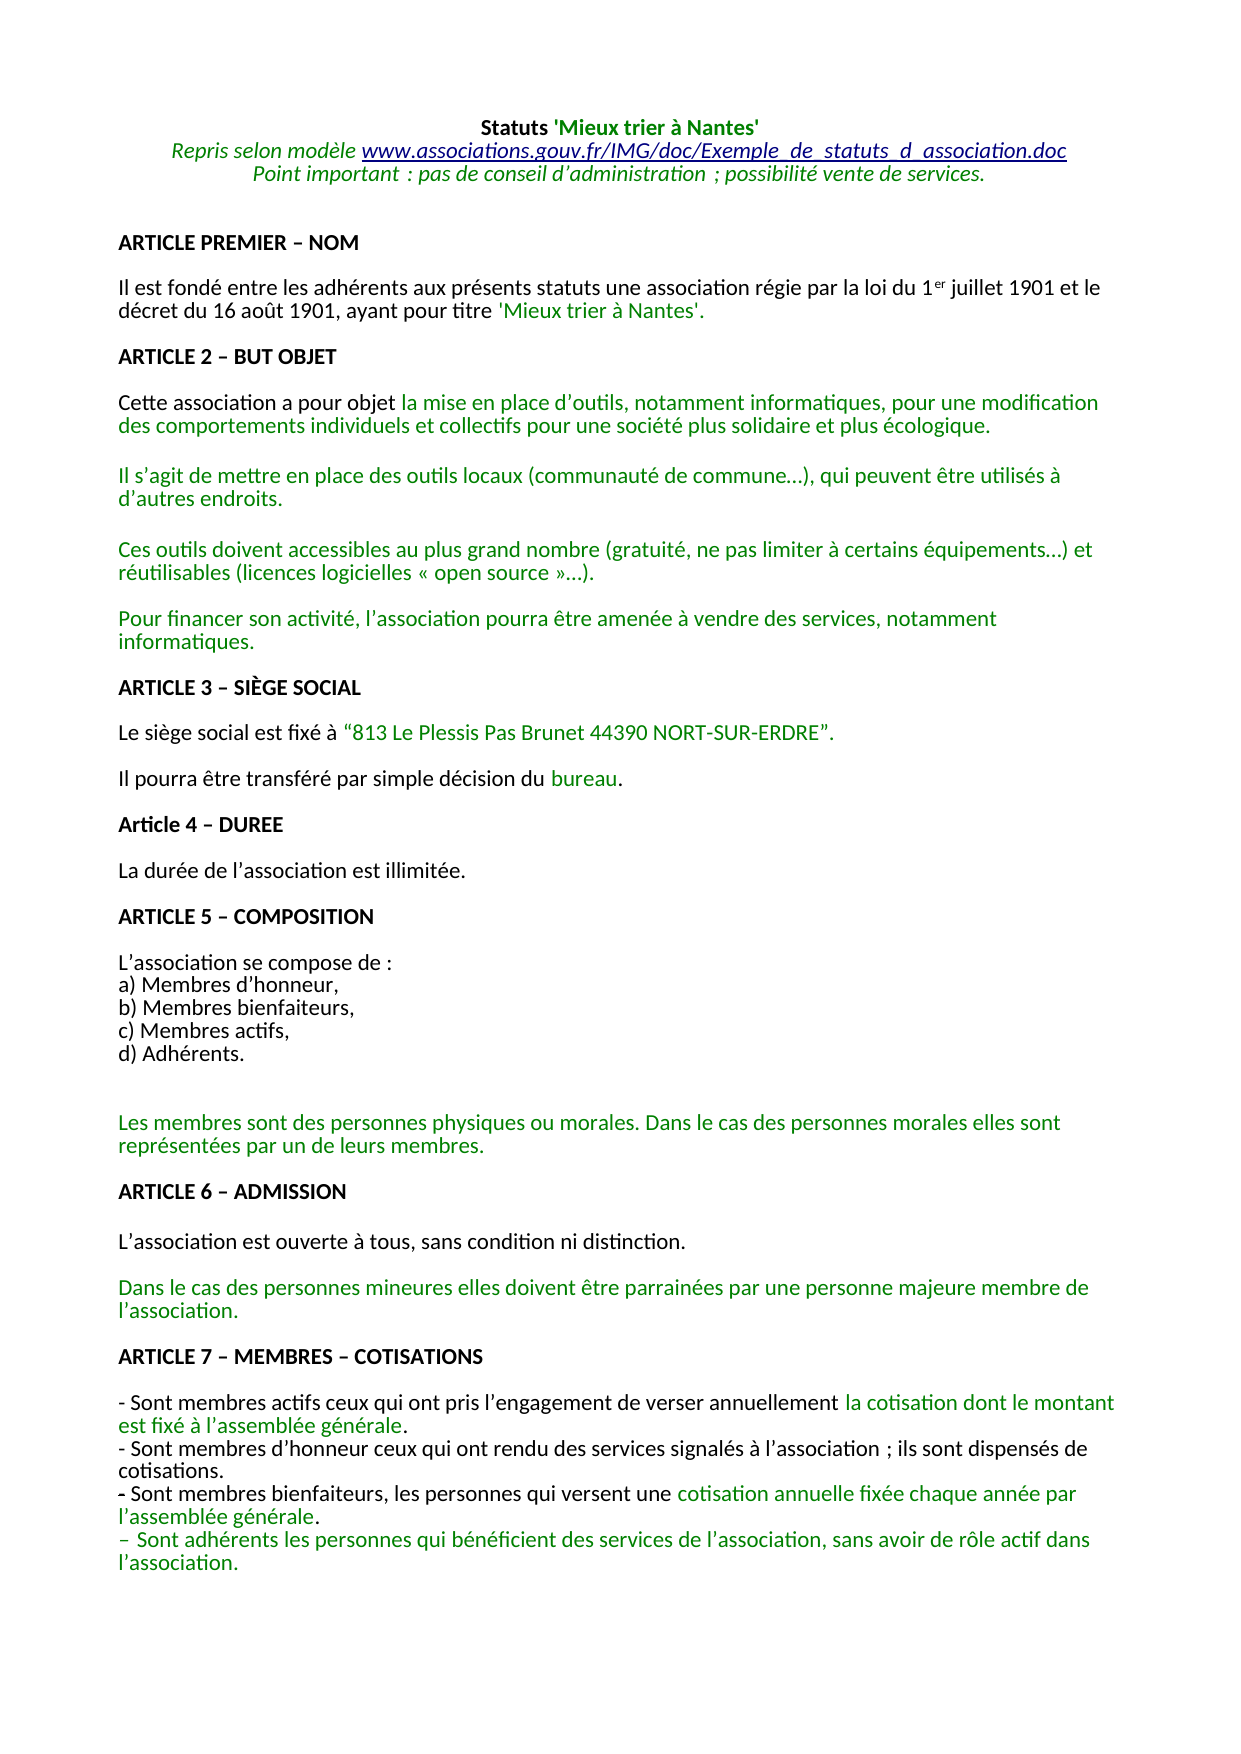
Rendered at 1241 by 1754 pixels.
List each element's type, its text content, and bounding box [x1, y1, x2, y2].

text ARTICLE PREMIER – NOM Il est fondé entre les adhérents aux présents statuts une association régie par la loi du 1er juillet 1901 et le décret du 16 août 1901, ayant pour titre 'Mieux trier à Nantes'. ARTICLE 2 – BUT OBJET Cette association a pour objet la mise en place d’outils, notamment informatiques, pour une modification des comportements individuels et collectifs pour une société plus solidaire et plus écologique. [118, 233, 1122, 439]
text ARTICLE 7 – MEMBRES – COTISATIONS - Sont membres actifs ceux qui ont pris l’engagement de verser annuellement la cotisation dont le montant est fixé à l’assemblée générale. - Sont membres d’honneur ceux qui ont rendu des services signalés à l’association ; ils sont dispensés de cotisations. - Sont membres bienfaiteurs, les personnes qui versent une cotisation annuelle fixée chaque année par l’assemblée générale. [118, 1324, 1122, 1530]
text Il pourra être transféré par simple décision du bureau. [118, 746, 1122, 792]
text Ces outils doivent accessibles au plus grand nombre (gratuité, ne pas limiter à certains équipements…) et réutilisables (licences logicielles « open source »…). [118, 540, 1122, 586]
text – Sont adhérents les personnes qui bénéficient des services de l’association, sans avoir de rôle actif dans l’association. [118, 1530, 1122, 1604]
text La durée de l’association est illimitée. ARTICLE 5 – COMPOSITION L’association se compose de : a) Membres d’honneur, b) Membres bienfaiteurs, c) Membres actifs, [118, 861, 1122, 1044]
text d) Adhérents. [118, 1044, 1122, 1067]
text Statuts 'Mieux trier à Nantes' [118, 118, 1122, 141]
text Pour financer son activité, l’association pourra être amenée à vendre des services, notamment informatiques. [118, 609, 1122, 655]
text Dans le cas des personnes mineures elles doivent être parrainées par une personne majeure membre de l’association. [118, 1278, 1122, 1324]
text Article 4 – DUREE [118, 792, 1122, 838]
text Les membres sont des personnes physiques ou morales. Dans le cas des personnes morales elles sont représentées par un de leurs membres. [118, 1113, 1122, 1159]
text Point important : pas de conseil d’administration ; possibilité vente de services. [118, 164, 1122, 187]
text L’association est ouverte à tous, sans condition ni distinction. [118, 1232, 1122, 1255]
text ARTICLE 6 – ADMISSION [118, 1159, 1122, 1232]
text ARTICLE 3 – SIÈGE SOCIAL Le siège social est fixé à “813 Le Plessis Pas Brunet 44390 NORT-SUR-ERDRE”. [118, 655, 1122, 746]
text Il s’agit de mettre en place des outils locaux (communauté de commune…), qui peuvent être utilisés à d’autres endroits. [118, 467, 1122, 512]
text Repris selon modèle www.associations.gouv.fr/IMG/doc/Exemple_de_statuts_d_association.doc [118, 141, 1122, 164]
